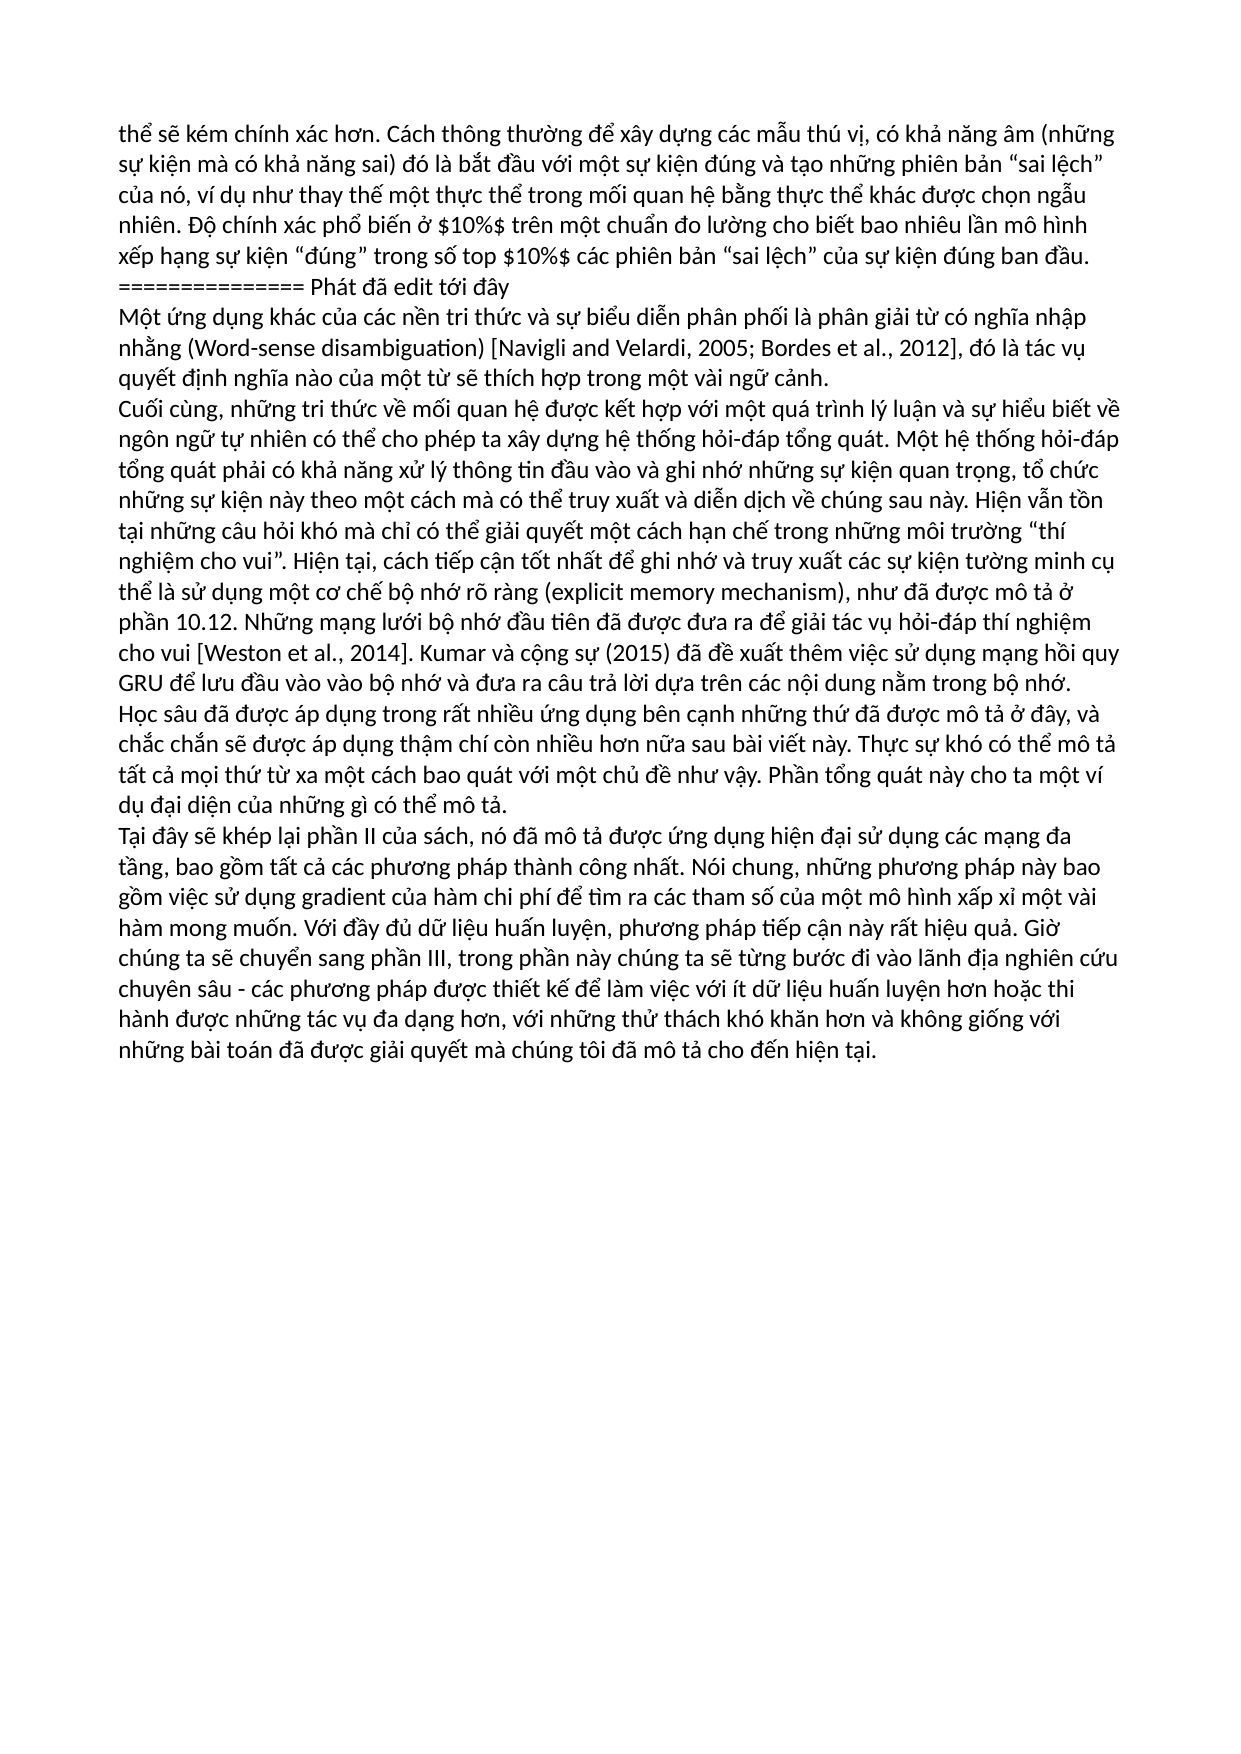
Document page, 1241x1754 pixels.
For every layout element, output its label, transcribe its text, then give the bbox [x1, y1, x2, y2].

text Học sâu đã được áp dụng trong rất nhiều ứng dụng bên cạnh những thứ đã được mô tả ở đây, và chắc chắn sẽ được áp dụng thậm chí còn nhiều hơn nữa sau bài viết này. Thực sự khó có thể mô tả tất cả mọi thứ từ xa một cách bao quát với một chủ đề như vậy. Phần tổng quát này cho ta một ví dụ đại diện của những gì có thể mô tả. [118, 698, 1122, 820]
text thể sẽ kém chính xác hơn. Cách thông thường để xây dựng các mẫu thú vị, có khả năng âm (những sự kiện mà có khả năng sai) đó là bắt đầu với một sự kiện đúng và tạo những phiên bản “sai lệch” của nó, ví dụ như thay thế một thực thể trong mối quan hệ bằng thực thể khác được chọn ngẫu nhiên. Độ chính xác phổ biến ở $10%$ trên một chuẩn đo lường cho biết bao nhiêu lần mô hình xếp hạng sự kiện “đúng” trong số top $10%$ các phiên bản “sai lệch” của sự kiện đúng ban đầu. [118, 118, 1122, 271]
text Một ứng dụng khác của các nền tri thức và sự biểu diễn phân phối là phân giải từ có nghĩa nhập nhằng (Word-sense disambiguation) [Navigli and Velardi, 2005; Bordes et al., 2012], đó là tác vụ quyết định nghĩa nào của một từ sẽ thích hợp trong một vài ngữ cảnh. [118, 301, 1122, 393]
text Cuối cùng, những tri thức về mối quan hệ được kết hợp với một quá trình lý luận và sự hiểu biết về ngôn ngữ tự nhiên có thể cho phép ta xây dựng hệ thống hỏi-đáp tổng quát. Một hệ thống hỏi-đáp tổng quát phải có khả năng xử lý thông tin đầu vào và ghi nhớ những sự kiện quan trọng, tổ chức những sự kiện này theo một cách mà có thể truy xuất và diễn dịch về chúng sau này. Hiện vẫn tồn tại những câu hỏi khó mà chỉ có thể giải quyết một cách hạn chế trong những môi trường “thí nghiệm cho vui”. Hiện tại, cách tiếp cận tốt nhất để ghi nhớ và truy xuất các sự kiện tường minh cụ thể là sử dụng một cơ chế bộ nhớ rõ ràng (explicit memory mechanism), như đã được mô tả ở phần 10.12. Những mạng lưới bộ nhớ đầu tiên đã được đưa ra để giải tác vụ hỏi-đáp thí nghiệm cho vui [Weston et al., 2014]. Kumar và cộng sự (2015) đã đề xuất thêm việc sử dụng mạng hồi quy GRU để lưu đầu vào vào bộ nhớ và đưa ra câu trả lời dựa trên các nội dung nằm trong bộ nhớ. [118, 393, 1122, 698]
text Tại đây sẽ khép lại phần II của sách, nó đã mô tả được ứng dụng hiện đại sử dụng các mạng đa tầng, bao gồm tất cả các phương pháp thành công nhất. Nói chung, những phương pháp này bao gồm việc sử dụng gradient của hàm chi phí để tìm ra các tham số của một mô hình xấp xỉ một vài hàm mong muốn. Với đầy đủ dữ liệu huấn luyện, phương pháp tiếp cận này rất hiệu quả. Giờ chúng ta sẽ chuyển sang phần III, trong phần này chúng ta sẽ từng bước đi vào lãnh địa nghiên cứu chuyên sâu - các phương pháp được thiết kế để làm việc với ít dữ liệu huấn luyện hơn hoặc thi hành được những tác vụ đa dạng hơn, với những thử thách khó khăn hơn và không giống với những bài toán đã được giải quyết mà chúng tôi đã mô tả cho đến hiện tại. [118, 820, 1122, 1064]
text =============== Phát đã edit tới đây [118, 271, 1122, 301]
